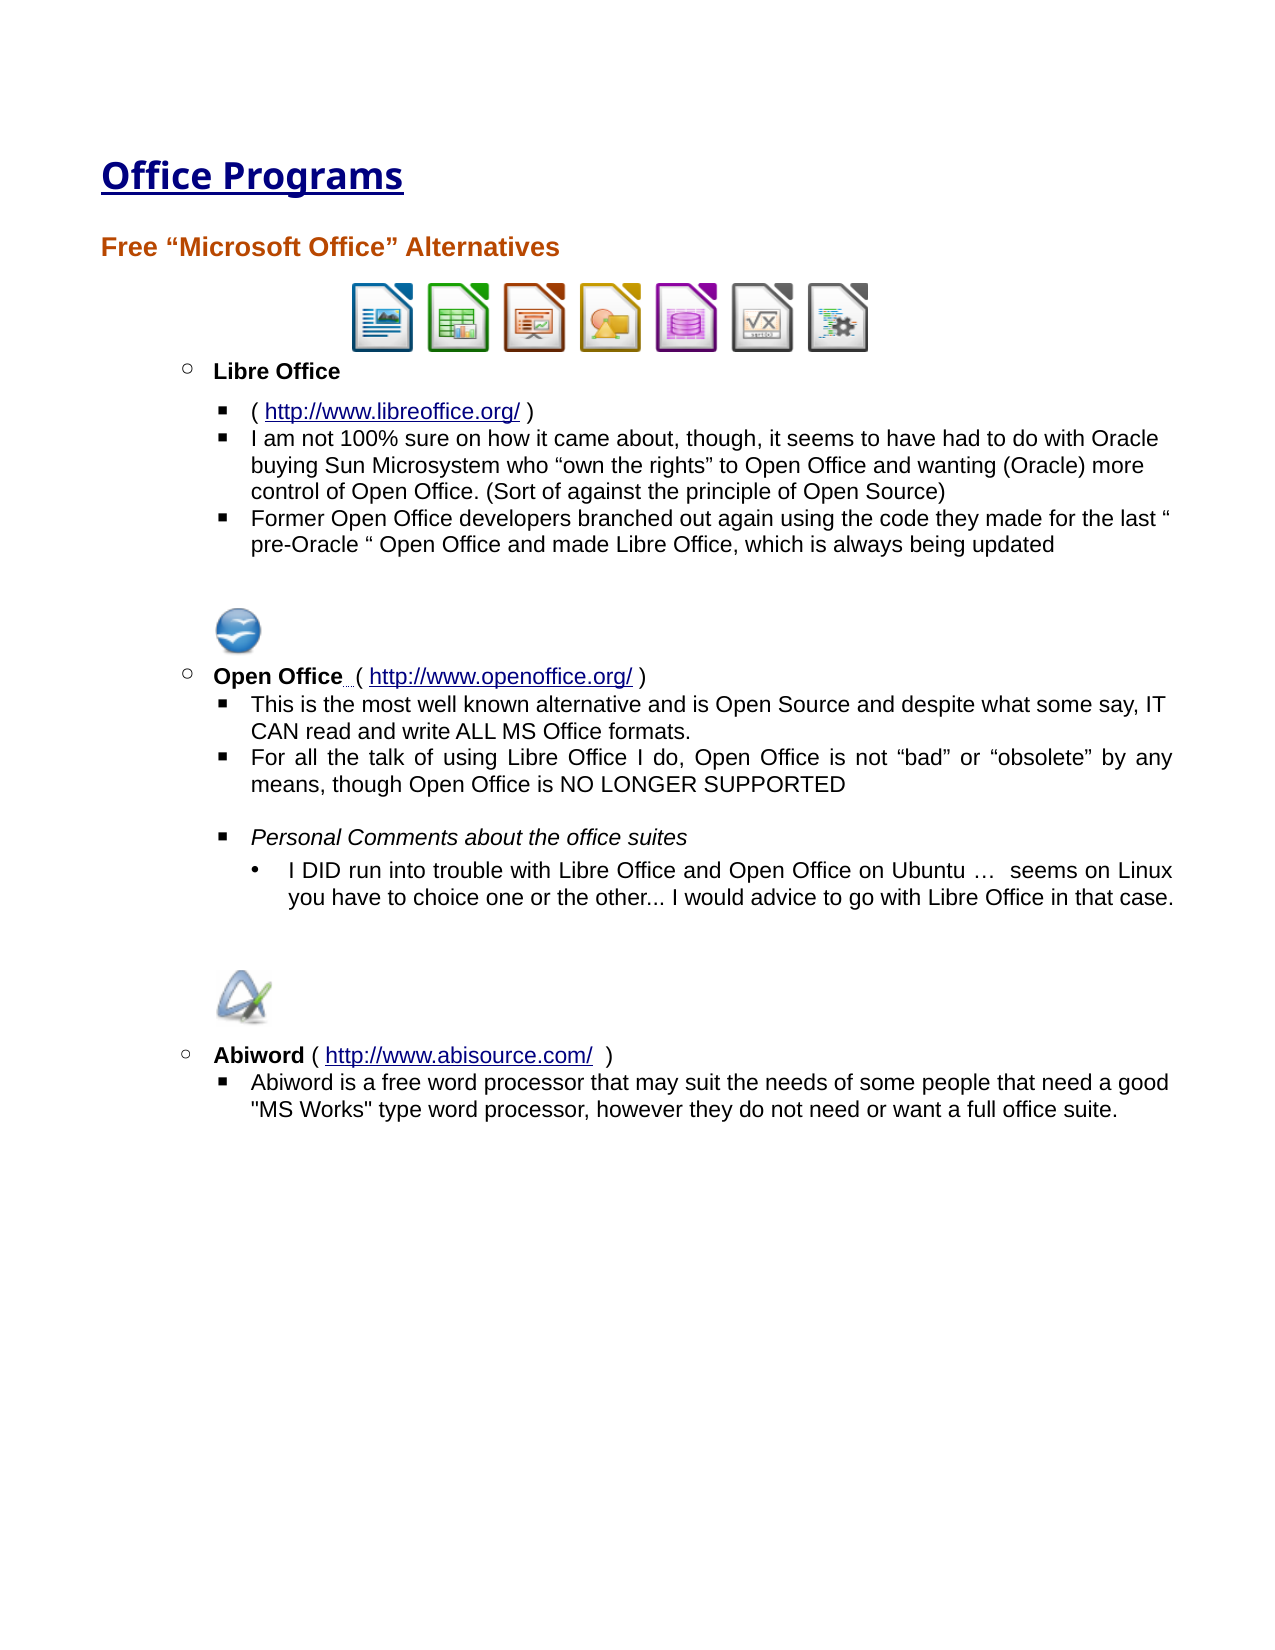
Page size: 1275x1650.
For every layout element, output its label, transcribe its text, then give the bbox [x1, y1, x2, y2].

list Personal Comments about the office suites [213, 824, 1174, 851]
list I am not 100% sure on how it came about, though, it seems to have had to do with Oracle buying Sun Microsystem who “own the rights” to Open Office and wanting (Oracle) more control of Open Office. (Sort of against the principle of Open Source) [213, 425, 1174, 504]
list Abiword is a free word processor that may suit the needs of some people that need a good "MS Works" type word processor, however they do not need or want a full office suite. [213, 1069, 1174, 1122]
list I DID run into trouble with Libre Office and Open Office on Ubuntu … seems on Linux you have to choice one or the other... I would advice to go with Libre Office in that case. [251, 857, 1174, 910]
list ( http://www.libreoffice.org/ ) [213, 398, 1174, 425]
subtitle Free “Microsoft Office” Alternatives [101, 231, 1174, 262]
picture [352, 283, 868, 352]
list This is the most well known alternative and is Open Source and despite what some say, IT CAN read and write ALL MS Office formats. [213, 691, 1174, 744]
subtitle Libre Office [176, 358, 1174, 386]
list For all the talk of using Libre Office I do, Open Office is not “bad” or “obsolete” by any means, though Open Office is NO LONGER SUPPORTED [213, 744, 1174, 797]
list Abiword ( http://www.abisource.com/ ) [176, 1042, 1174, 1069]
list Former Open Office developers branched out again using the code they made for the last “ pre-Oracle “ Open Office and made Libre Office, which is always being updated [213, 504, 1174, 558]
picture [214, 607, 263, 656]
subtitle Office Programs [101, 149, 1174, 200]
subtitle Open Office ( http://www.openoffice.org/ ) [176, 663, 1174, 691]
picture [216, 970, 273, 1027]
